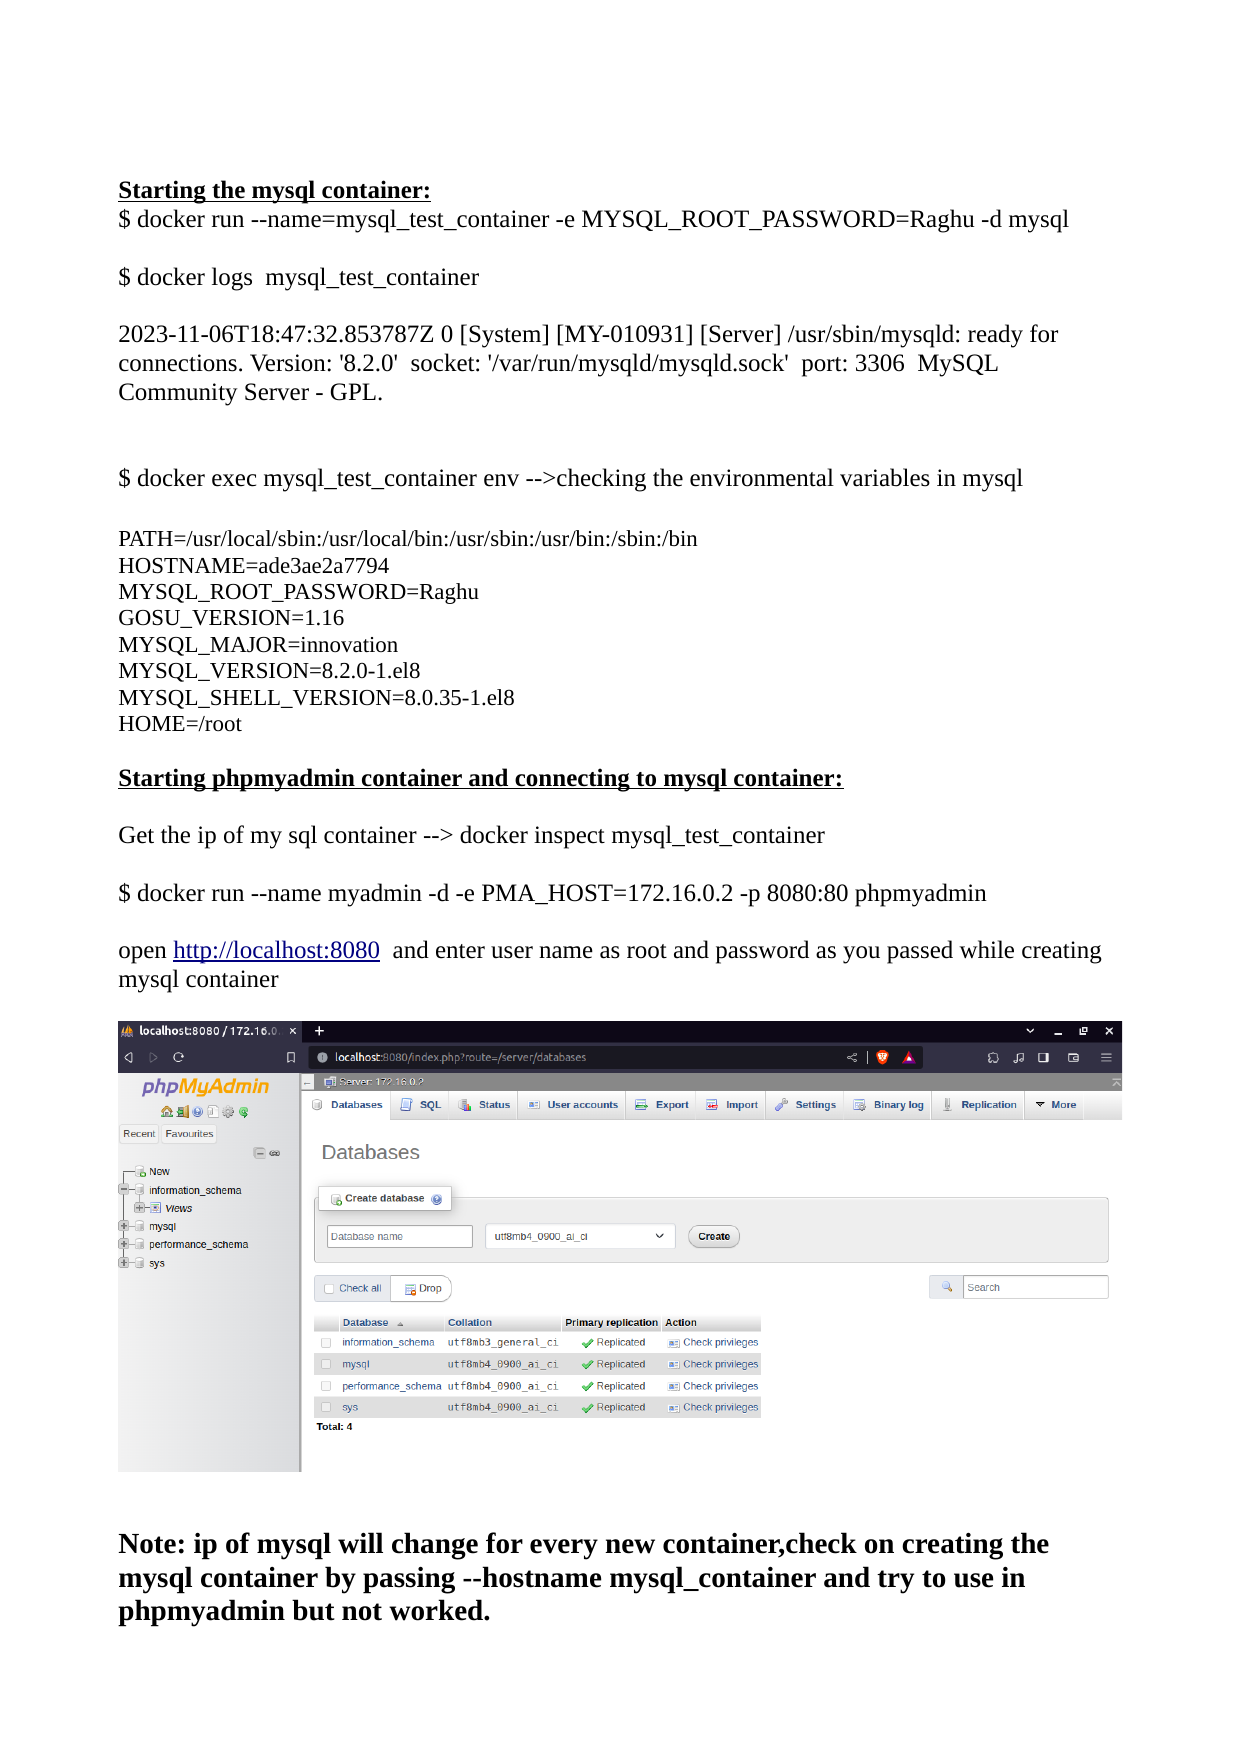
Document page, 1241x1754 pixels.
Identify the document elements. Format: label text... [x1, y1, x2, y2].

text open http://localhost:8080 and enter user name as root and password as you passed while creating mysql container [118, 935, 1122, 993]
text Get the ip of my sql container --> docker inspect mysql_test_container [118, 820, 1122, 849]
text HOSTNAME=ade3ae2a7794 [118, 552, 1122, 578]
text GOSU_VERSION=1.16 [118, 604, 1122, 631]
picture [118, 1021, 1123, 1472]
text Starting phpmyadmin container and connecting to mysql container: [118, 763, 1122, 791]
text $ docker logs mysql_test_container [118, 262, 1122, 291]
text PATH=/usr/local/sbin:/usr/local/bin:/usr/sbin:/usr/bin:/sbin:/bin [118, 525, 1122, 552]
text Starting the mysql container: [118, 176, 1122, 204]
text MYSQL_SHELL_VERSION=8.0.35-1.el8 [118, 683, 1122, 710]
text Note: ip of mysql will change for every new container,check on creating the mysql container by passing --hostname mysql_container and try to use in phpmyadmin but not worked. [118, 1526, 1122, 1627]
text HOME=/root [118, 710, 1122, 736]
text $ docker run --name=mysql_test_container -e MYSQL_ROOT_PASSWORD=Raghu -d mysql [118, 204, 1122, 233]
text 2023-11-06T18:47:32.853787Z 0 [System] [MY-010931] [Server] /usr/sbin/mysqld: ready for connections. Version: '8.2.0' socket: '/var/run/mysqld/mysqld.sock' port: 3306 MySQL Community Server - GPL. [118, 319, 1122, 406]
text MYSQL_ROOT_PASSWORD=Raghu [118, 578, 1122, 604]
text MYSQL_VERSION=8.2.0-1.el8 [118, 657, 1122, 683]
text MYSQL_MAJOR=innovation [118, 631, 1122, 657]
text $ docker exec mysql_test_container env -->checking the environmental variables in mysql [118, 463, 1122, 492]
text $ docker run --name myadmin -d -e PMA_HOST=172.16.0.2 -p 8080:80 phpmyadmin [118, 878, 1122, 906]
